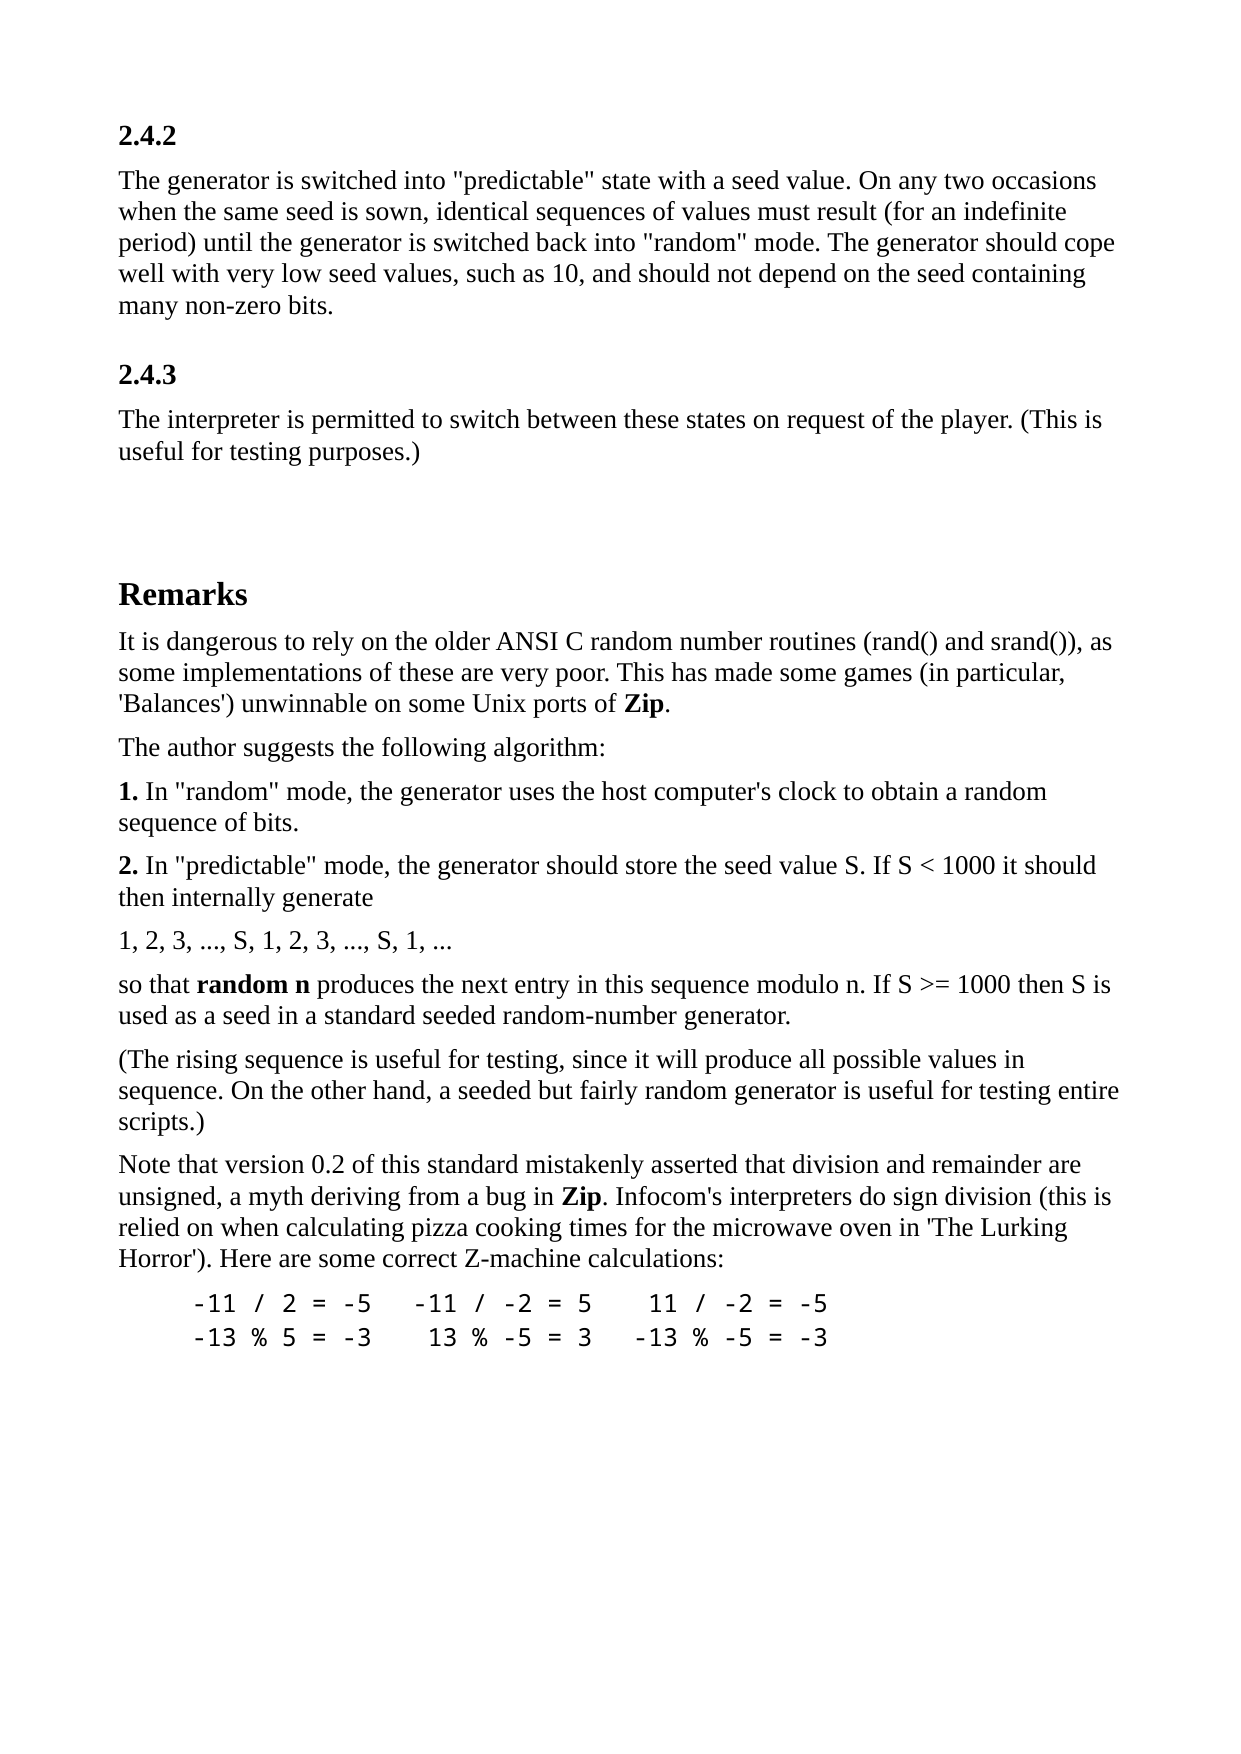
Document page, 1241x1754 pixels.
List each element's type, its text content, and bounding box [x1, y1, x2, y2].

subtitle Remarks [118, 574, 1122, 613]
subtitle 2.4.2 [118, 118, 1122, 152]
text -11 / 2 = -5 -11 / -2 = 5 11 / -2 = -5 -13 % 5 = -3 13 % -5 = 3 -13 % -5 = -3 [192, 1286, 1122, 1354]
text The interpreter is permitted to switch between these states on request of the player. (This is useful for testing purposes.) [118, 403, 1122, 466]
text so that random n produces the next entry in this sequence modulo n. If S >= 1000 then S is used as a seed in a standard seeded random-number generator. [118, 968, 1122, 1030]
text It is dangerous to rely on the older ANSI C random number routines (rand() and srand()), as some implementations of these are very poor. This has made some games (in particular, 'Balances') unwinnable on some Unix ports of Zip. [118, 625, 1122, 718]
subtitle 2.4.3 [118, 357, 1122, 391]
text 2. In "predictable" mode, the generator should store the seed value S. If S < 1000 it should then internally generate [118, 849, 1122, 912]
text The generator is switched into "predictable" state with a seed value. On any two occasions when the same seed is sown, identical sequences of values must result (for an indefinite period) until the generator is switched back into "random" mode. The generator should cope well with very low seed values, such as 10, and should not depend on the seed containing many non-zero bits. [118, 164, 1122, 320]
text 1, 2, 3, ..., S, 1, 2, 3, ..., S, 1, ... [118, 924, 1122, 955]
text Note that version 0.2 of this standard mistakenly asserted that division and remainder are unsigned, a myth deriving from a bug in Zip. Infocom's interpreters do sign division (this is relied on when calculating pizza cooking times for the microwave oven in 'The Lurking Horror'). Here are some correct Z-machine calculations: [118, 1149, 1122, 1273]
text 1. In "random" mode, the generator uses the host computer's clock to obtain a random sequence of bits. [118, 775, 1122, 837]
text The author suggests the following algorithm: [118, 731, 1122, 762]
text (The rising sequence is useful for testing, since it will produce all possible values in sequence. On the other hand, a seeded but fairly random generator is useful for testing entire scripts.) [118, 1043, 1122, 1136]
